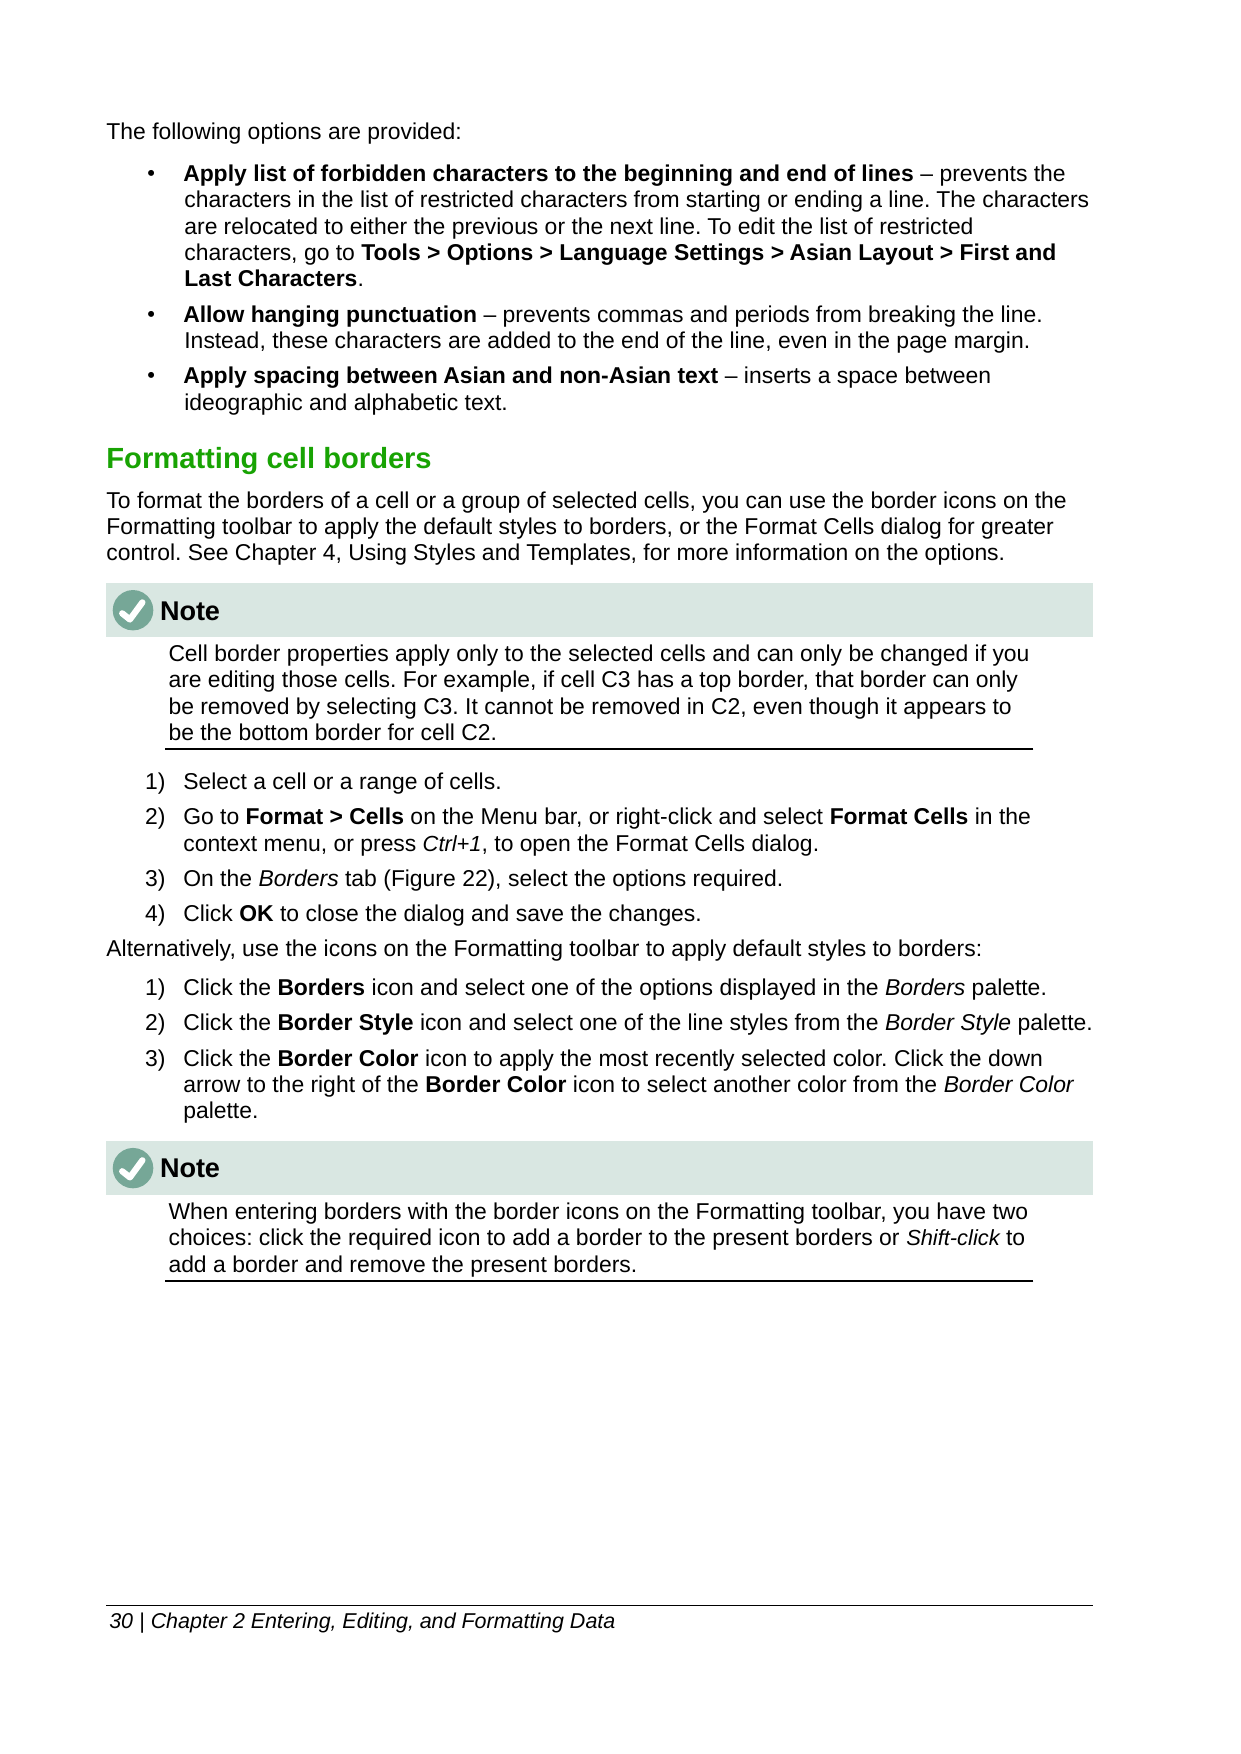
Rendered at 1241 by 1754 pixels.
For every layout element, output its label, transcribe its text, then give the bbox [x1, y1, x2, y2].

list Go to Format > Cells on the Menu bar, or right-click and select Format Cells in the context menu, or press Ctrl+1, to open the Format Cells dialog. [165, 803, 1093, 856]
list On the Borders tab (Figure 22), select the options required. [165, 865, 1093, 891]
list Allow hanging punctuation – prevents commas and periods from breaking the line. Instead, these characters are added to the end of the line, even in the page margin. [144, 298, 1093, 353]
list Apply list of forbidden characters to the beginning and end of lines – prevents the characters in the list of restricted characters from starting or ending a line. The characters are relocated to either the previous or the next line. To edit the list of restricted characters, go to Tools > Options > Language Settings > Asian Layout > First and Last Characters. [144, 157, 1093, 292]
text Cell border properties apply only to the selected cells and can only be changed if you are editing those cells. For example, if cell C3 has a top border, that border can only be removed by selecting C3. It cannot be removed in C2, even though it appears to be the bottom border for cell C2. [165, 637, 1033, 748]
list Click the Borders icon and select one of the options displayed in the Borders palette. [165, 974, 1093, 1001]
list Click the Border Color icon to apply the most recently selected color. Click the down arrow to the right of the Border Color icon to select another color from the Border Color palette. [165, 1044, 1093, 1124]
text When entering borders with the border icons on the Formatting toolbar, you have two choices: click the required icon to add a border to the present borders or Shift-click to add a border and remove the present borders. [165, 1195, 1033, 1280]
subtitle Note [106, 1141, 1093, 1195]
list Click the Border Style icon and select one of the line styles from the Border Style palette. [165, 1009, 1093, 1036]
text To format the borders of a cell or a group of selected cells, you can use the border icons on the Formatting toolbar to apply the default styles to borders, or the Format Cells dialog for greater control. See Chapter 4, Using Styles and Templates, for more information on the options. [106, 487, 1093, 566]
subtitle Formatting cell borders [106, 441, 1093, 475]
list Click OK to close the dialog and save the changes. [165, 900, 1093, 926]
list Select a cell or a range of cells. [165, 768, 1093, 794]
text The following options are provided: [106, 118, 1093, 144]
subtitle Note [106, 583, 1093, 637]
list Apply spacing between Asian and non-Asian text – inserts a space between ideographic and alphabetic text. [144, 359, 1093, 418]
text Alternatively, use the icons on the Formatting toolbar to apply default styles to borders: [106, 935, 1093, 962]
